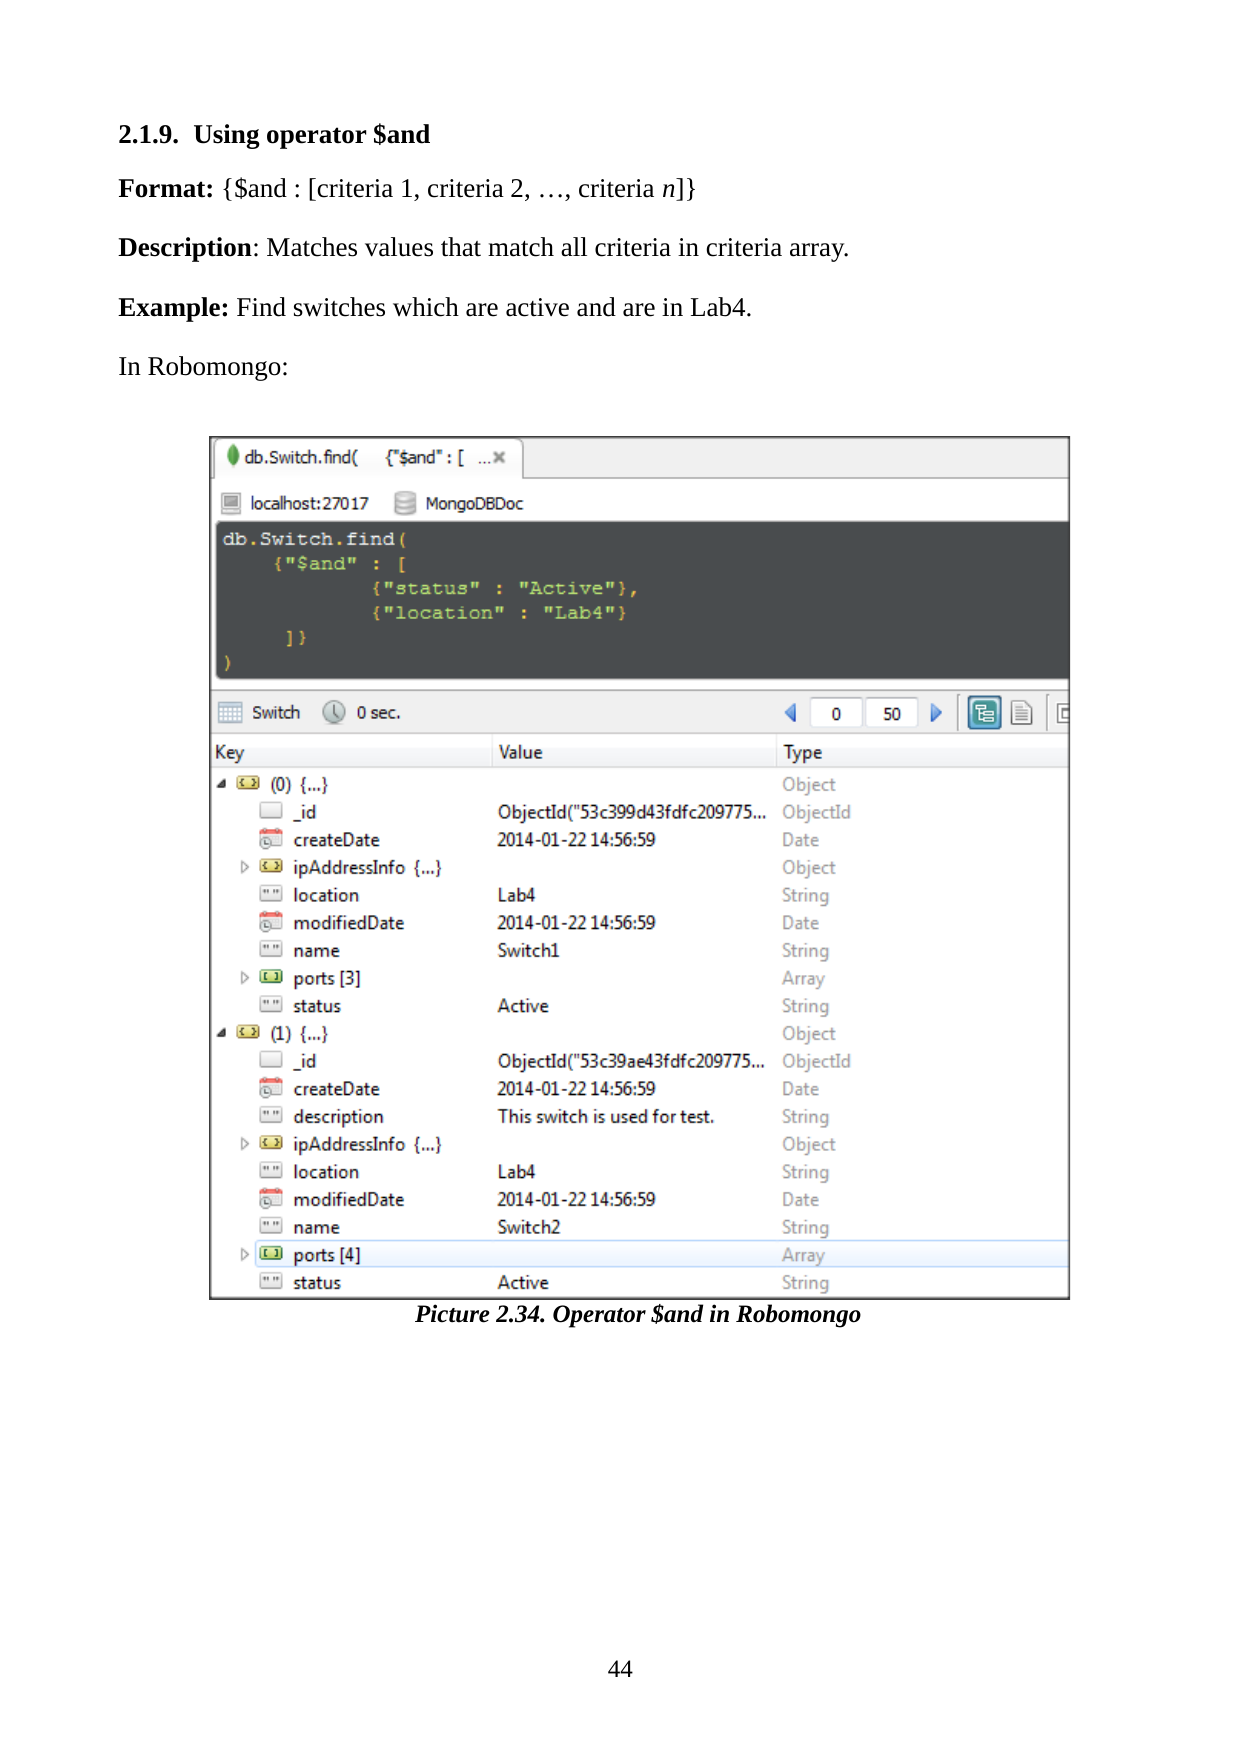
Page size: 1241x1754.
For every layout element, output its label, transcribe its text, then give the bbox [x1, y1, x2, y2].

text Example: Find switches which are active and are in Lab4. [118, 291, 1122, 322]
text In Robomongo: [118, 350, 1122, 381]
text Format: {$and : [criteria 1, criteria 2, …, criteria n]} [118, 172, 1122, 203]
picture [209, 436, 1071, 1300]
text Picture 2.34. Operator $and in Robomongo [209, 1300, 1070, 1328]
subtitle Using operator $and [118, 118, 1122, 149]
text Description: Matches values that match all criteria in criteria array. [118, 231, 1122, 263]
